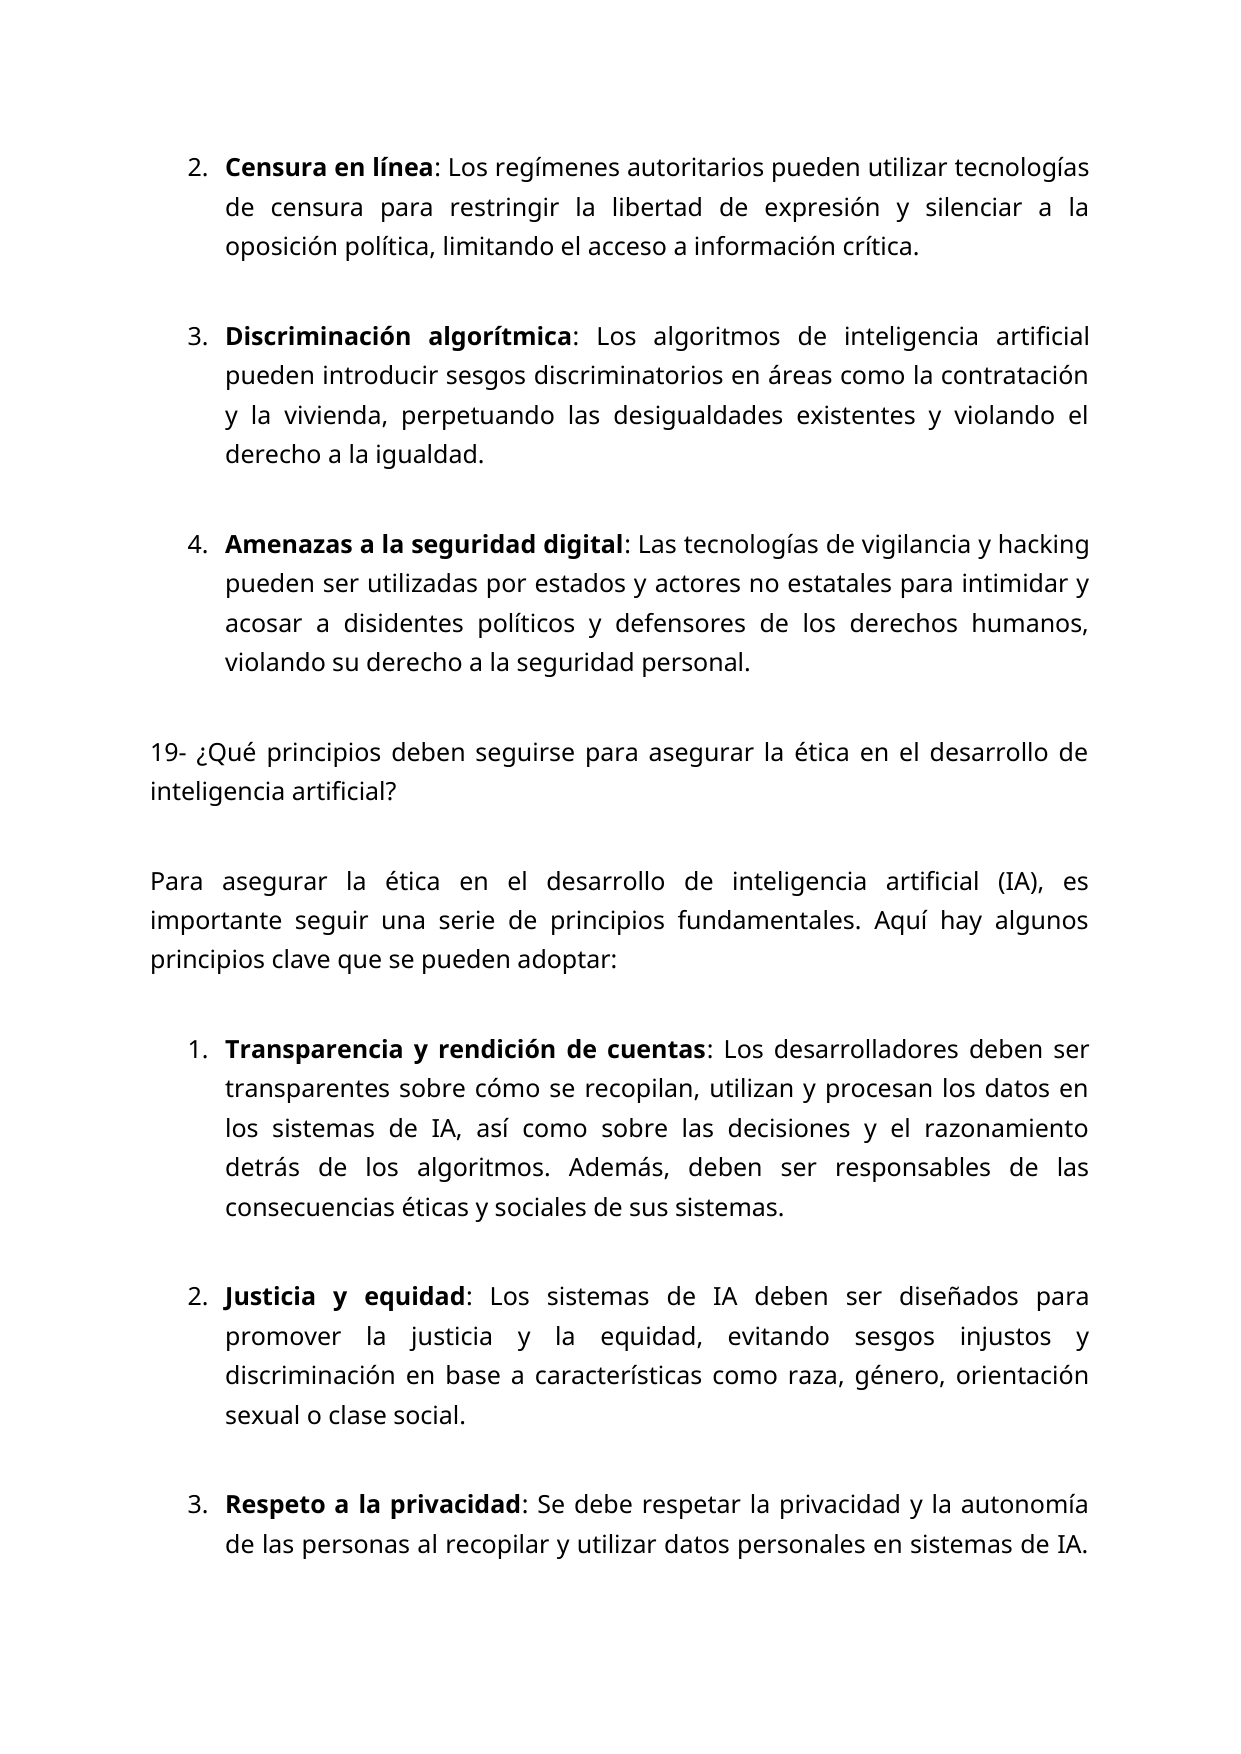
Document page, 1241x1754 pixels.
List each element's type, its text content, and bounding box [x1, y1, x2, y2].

list Justicia y equidad: Los sistemas de IA deben ser diseñados para promover la justicia y la equidad, evitando sesgos injustos y discriminación en base a características como raza, género, orientación sexual o clase social. [187, 1279, 1090, 1432]
text Para asegurar la ética en el desarrollo de inteligencia artificial (IA), es importante seguir una serie de principios fundamentales. Aquí hay algunos principios clave que se pueden adoptar: [150, 863, 1090, 976]
list Censura en línea: Los regímenes autoritarios pueden utilizar tecnologías de censura para restringir la libertad de expresión y silenciar a la oposición política, limitando el acceso a información crítica. [187, 150, 1090, 263]
list Transparencia y rendición de cuentas: Los desarrolladores deben ser transparentes sobre cómo se recopilan, utilizan y procesan los datos en los sistemas de IA, así como sobre las decisiones y el razonamiento detrás de los algoritmos. Además, deben ser responsables de las consecuencias éticas y sociales de sus sistemas. [187, 1032, 1090, 1224]
list Respeto a la privacidad: Se debe respetar la privacidad y la autonomía de las personas al recopilar y utilizar datos personales en sistemas de IA. [187, 1487, 1090, 1561]
list Amenazas a la seguridad digital: Las tecnologías de vigilancia y hacking pueden ser utilizadas por estados y actores no estatales para intimidar y acosar a disidentes políticos y defensores de los derechos humanos, violando su derecho a la seguridad personal. [187, 526, 1090, 679]
text 19- ¿Qué principios deben seguirse para asegurar la ética en el desarrollo de inteligencia artificial? [150, 734, 1090, 808]
list Discriminación algorítmica: Los algoritmos de inteligencia artificial pueden introducir sesgos discriminatorios en áreas como la contratación y la vivienda, perpetuando las desigualdades existentes y violando el derecho a la igualdad. [187, 318, 1090, 471]
